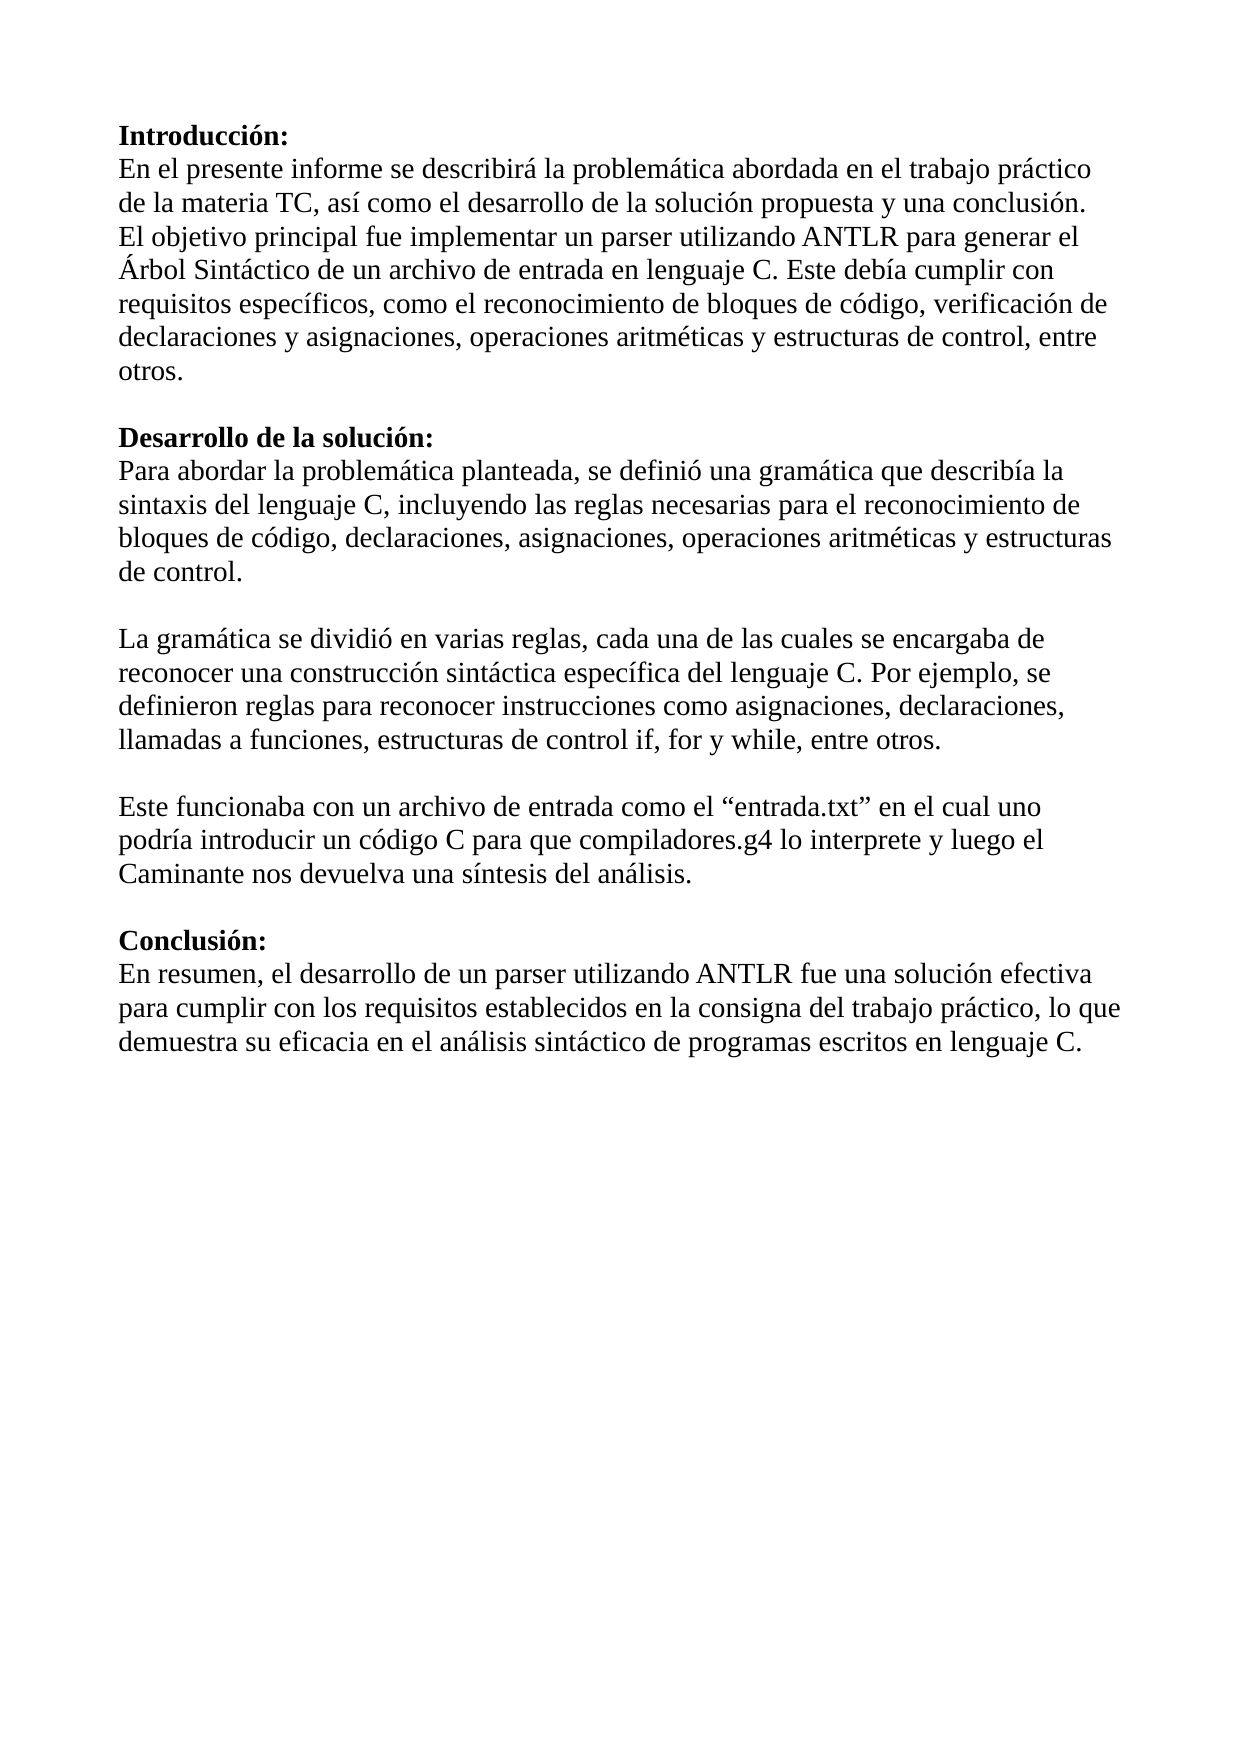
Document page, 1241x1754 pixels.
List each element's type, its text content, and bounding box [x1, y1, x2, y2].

text La gramática se dividió en varias reglas, cada una de las cuales se encargaba de reconocer una construcción sintáctica específica del lenguaje C. Por ejemplo, se definieron reglas para reconocer instrucciones como asignaciones, declaraciones, llamadas a funciones, estructuras de control if, for y while, entre otros. [118, 621, 1122, 755]
text En el presente informe se describirá la problemática abordada en el trabajo práctico de la materia TC, así como el desarrollo de la solución propuesta y una conclusión. [118, 152, 1122, 219]
text Este funcionaba con un archivo de entrada como el “entrada.txt” en el cual uno podría introducir un código C para que compiladores.g4 lo interprete y luego el Caminante nos devuelva una síntesis del análisis. [118, 789, 1122, 889]
text El objetivo principal fue implementar un parser utilizando ANTLR para generar el Árbol Sintáctico de un archivo de entrada en lenguaje C. Este debía cumplir con requisitos específicos, como el reconocimiento de bloques de código, verificación de declaraciones y asignaciones, operaciones aritméticas y estructuras de control, entre otros. [118, 219, 1122, 386]
text En resumen, el desarrollo de un parser utilizando ANTLR fue una solución efectiva para cumplir con los requisitos establecidos en la consigna del trabajo práctico, lo que demuestra su eficacia en el análisis sintáctico de programas escritos en lenguaje C. [118, 957, 1122, 1057]
text Desarrollo de la solución: [118, 420, 1122, 453]
text Conclusión: [118, 923, 1122, 957]
text Introducción: [118, 118, 1122, 152]
text Para abordar la problemática planteada, se definió una gramática que describía la sintaxis del lenguaje C, incluyendo las reglas necesarias para el reconocimiento de bloques de código, declaraciones, asignaciones, operaciones aritméticas y estructuras de control. [118, 453, 1122, 588]
